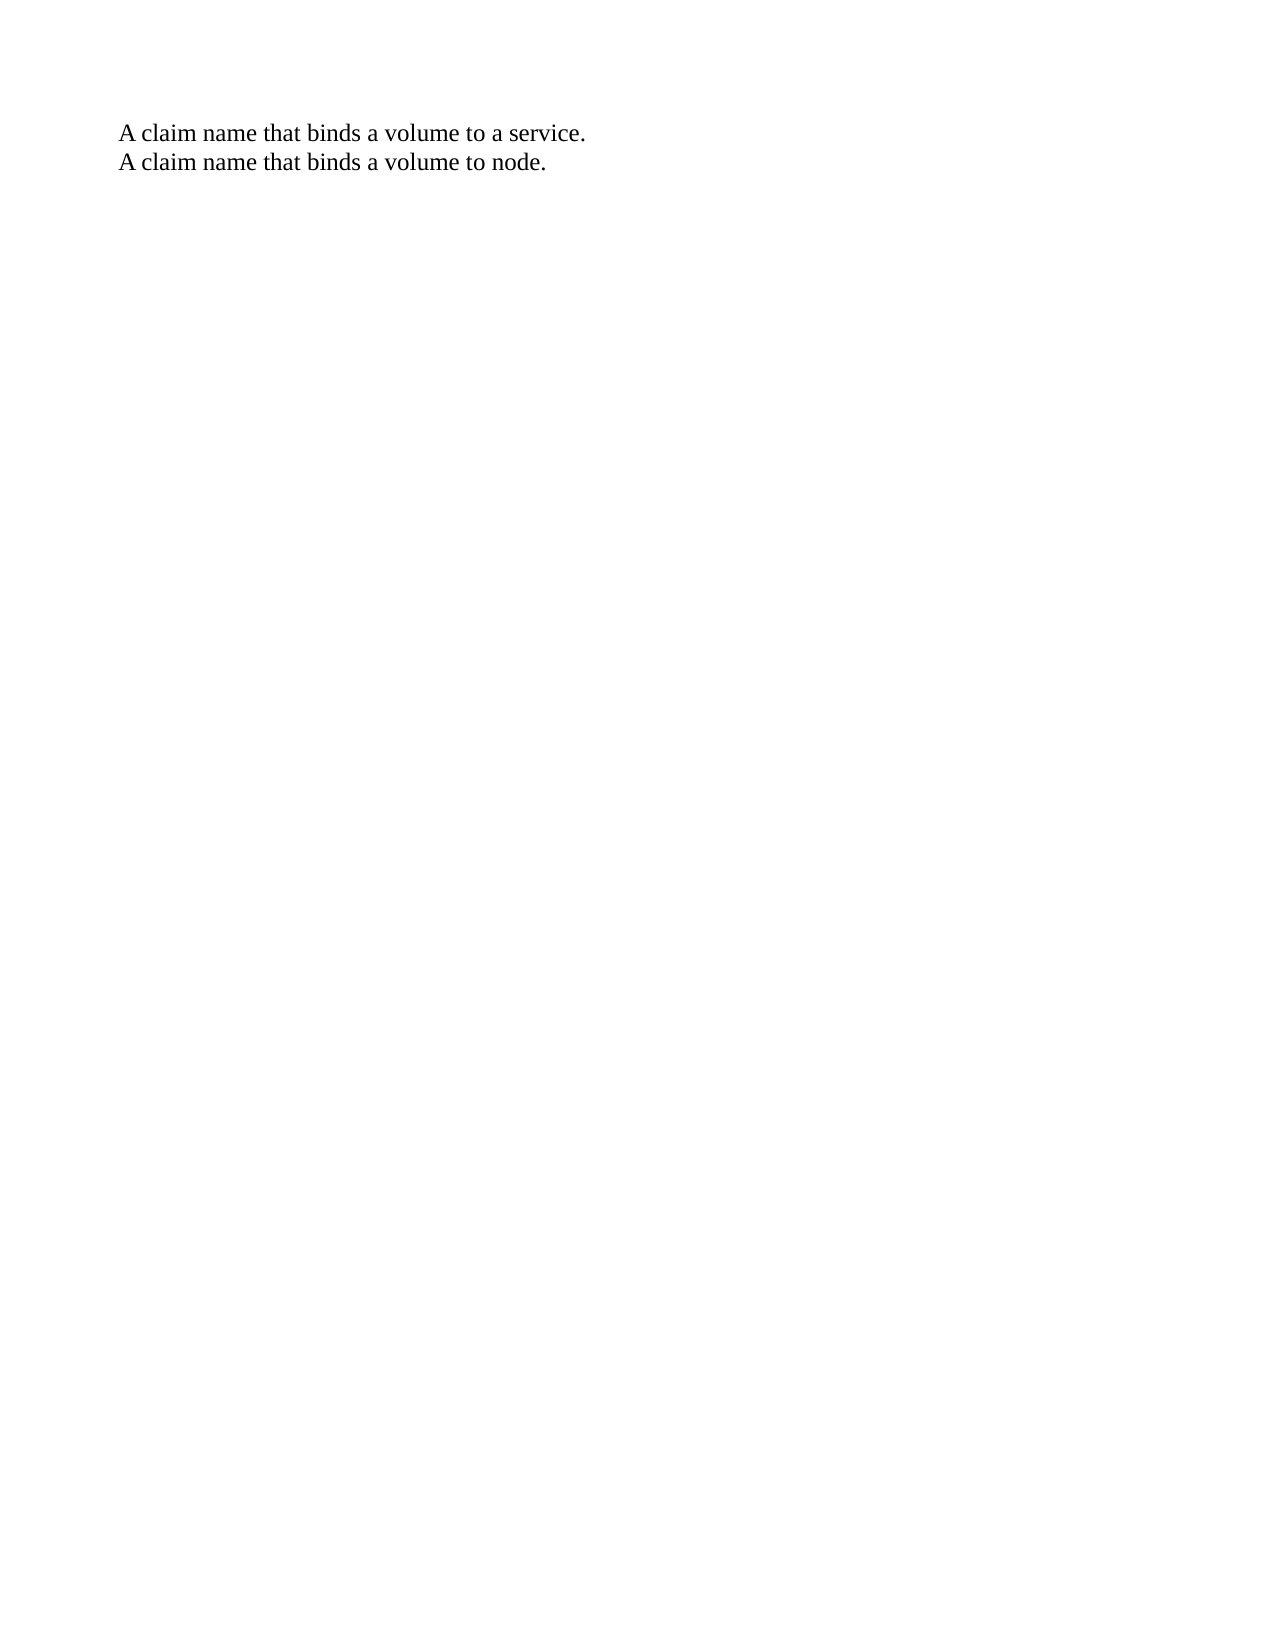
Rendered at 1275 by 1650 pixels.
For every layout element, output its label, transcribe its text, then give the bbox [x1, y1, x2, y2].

text A claim name that binds a volume to node. [118, 147, 1157, 176]
text A claim name that binds a volume to a service. [118, 118, 1157, 147]
